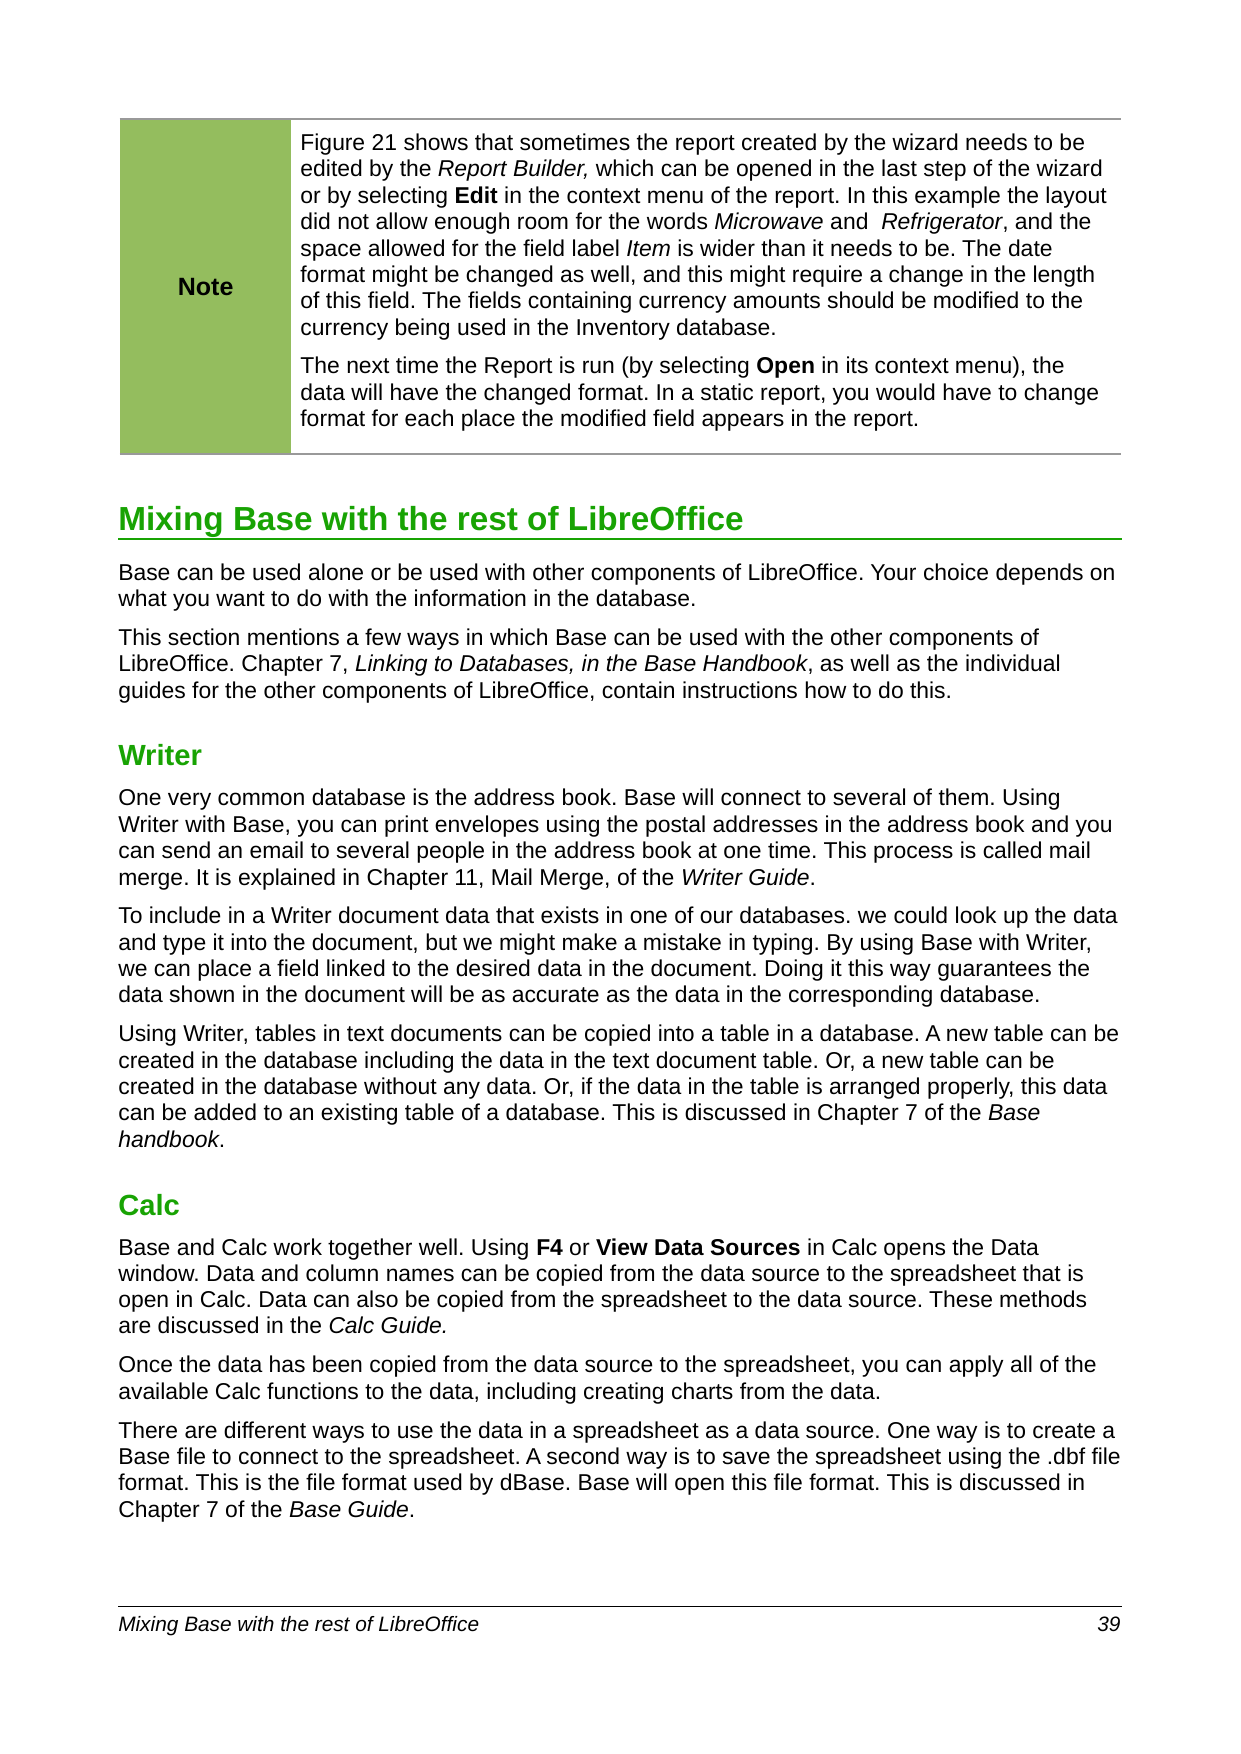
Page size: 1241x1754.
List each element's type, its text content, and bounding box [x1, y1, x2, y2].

text Base can be used alone or be used with other components of LibreOffice. Your choice depends on what you want to do with the information in the database. [118, 559, 1122, 611]
text One very common database is the address book. Base will connect to several of them. Using Writer with Base, you can print envelopes using the postal addresses in the address book and you can send an email to several people in the address book at one time. This process is called mail merge. It is explained in Chapter 11, Mail Merge, of the Writer Guide. [118, 784, 1122, 890]
text To include in a Writer document data that exists in one of our databases. we could look up the data and type it into the document, but we might make a mistake in typing. By using Base with Writer, we can place a field linked to the desired data in the document. Doing it this way guarantees the data shown in the document will be as accurate as the data in the corresponding database. [118, 902, 1122, 1008]
table_header Figure 21 shows that sometimes the report created by the wizard needs to be edited by the Report Builder, which can be opened in the last step of the wizard or by selecting Edit in the context menu of the report. In this example the layout did not allow enough room for the words Microwave and Refrigerator, and the space allowed for the field label Item is wider than it needs to be. The date format might be changed as well, and this might require a change in the length of this field. The fields containing currency amounts should be modified to the currency being used in the Inventory database. The next time the Report is run (by selecting Open in its context menu), the data will have the changed format. In a static report, you would have to change format for each place the modified field appears in the report. [291, 120, 1121, 453]
text Base and Calc work together well. Using F4 or View Data Sources in Calc opens the Data window. Data and column names can be copied from the data source to the spreadsheet that is open in Calc. Data can also be copied from the spreadsheet to the data source. These methods are discussed in the Calc Guide. [118, 1233, 1122, 1339]
text Using Writer, tables in text documents can be copied into a table in a database. A new table can be created in the database including the data in the text document table. Or, a new table can be created in the database without any data. Or, if the data in the table is arranged properly, this data can be added to an existing table of a database. This is discussed in Chapter 7 of the Base handbook. [118, 1020, 1122, 1152]
text There are different ways to use the data in a spreadsheet as a data source. One way is to create a Base file to connect to the spreadsheet. A second way is to save the spreadsheet using the .dbf file format. This is the file format used by dBase. Base will open this file format. This is discussed in Chapter 7 of the Base Guide. [118, 1417, 1122, 1522]
subtitle Mixing Base with the rest of LibreOffice [118, 499, 1122, 538]
subtitle Calc [118, 1187, 1122, 1221]
text Once the data has been copied from the data source to the spreadsheet, you can apply all of the available Calc functions to the data, including creating charts from the data. [118, 1351, 1122, 1404]
subtitle Writer [118, 738, 1122, 772]
text This section mentions a few ways in which Base can be used with the other components of LibreOffice. Chapter 7, Linking to Databases, in the Base Handbook, as well as the individual guides for the other components of LibreOffice, contain instructions how to do this. [118, 624, 1122, 703]
table_header Note [120, 120, 291, 453]
